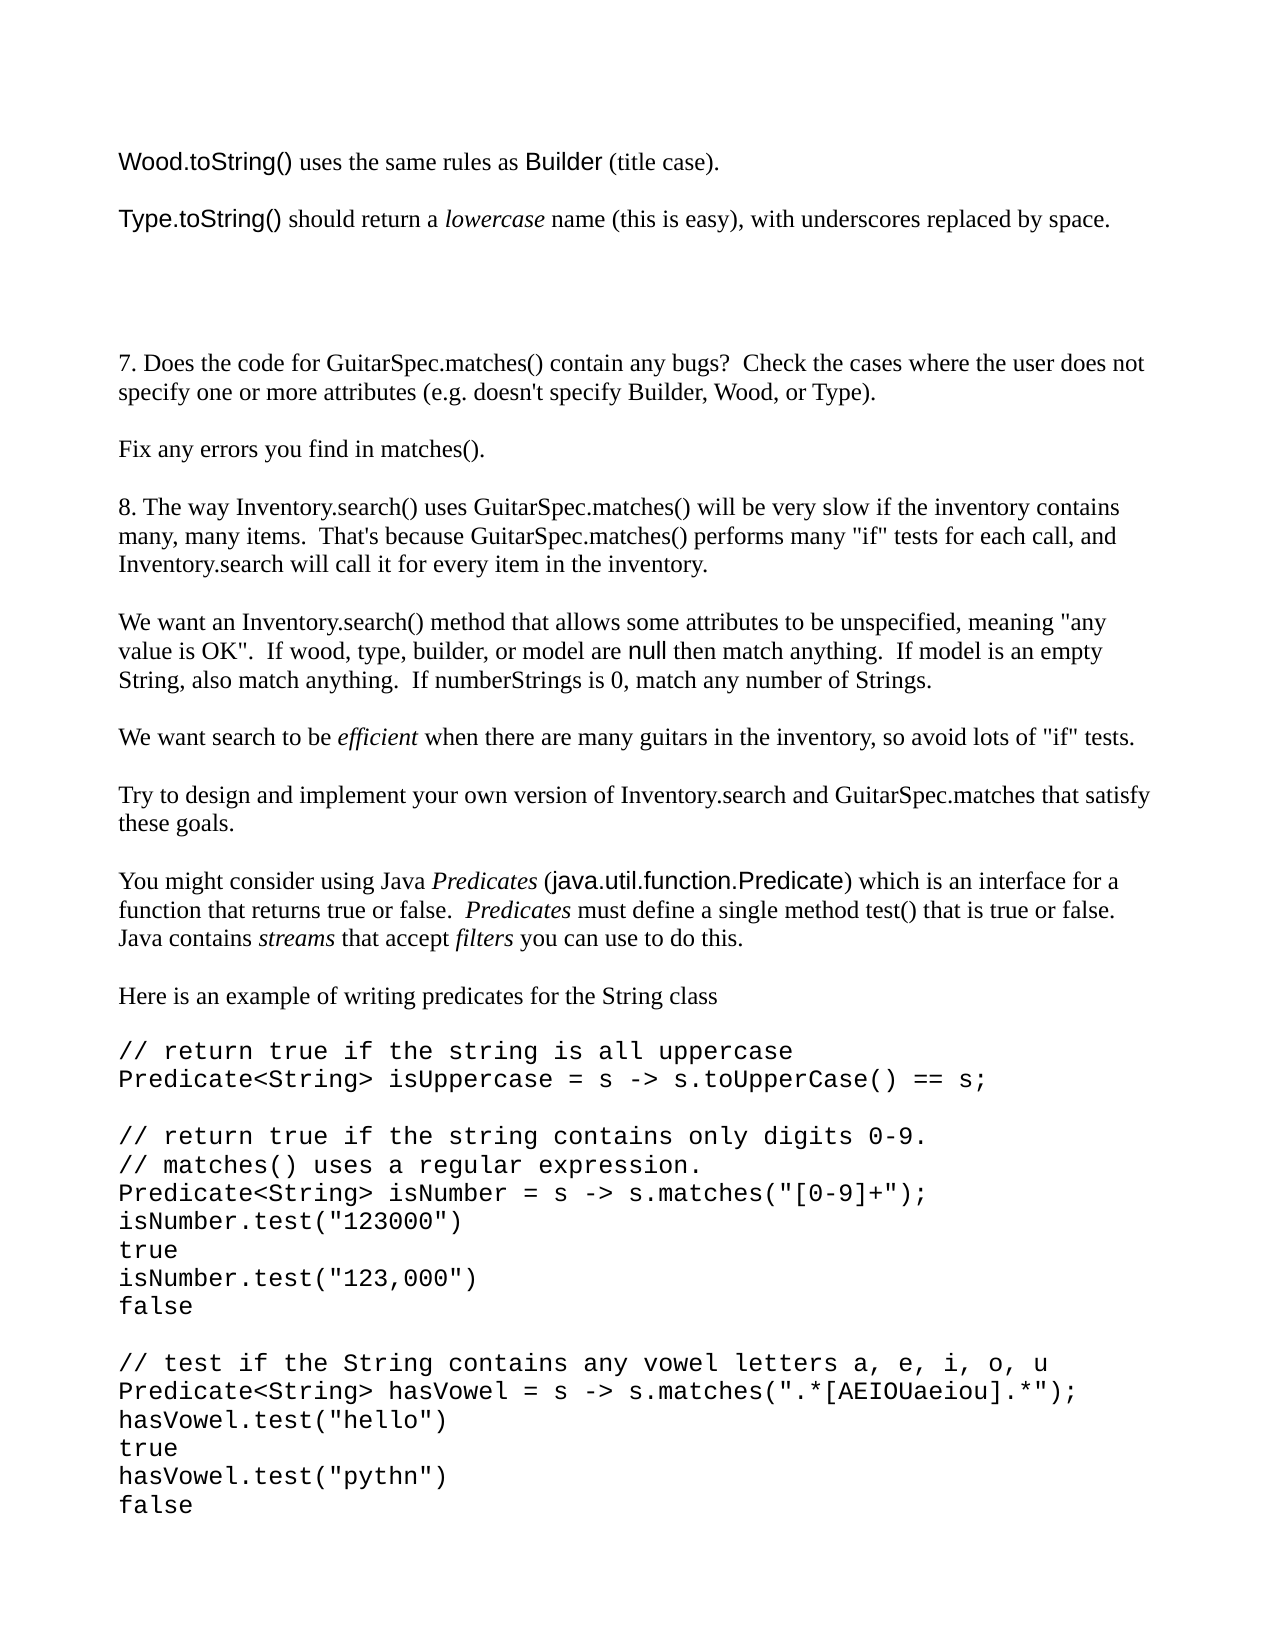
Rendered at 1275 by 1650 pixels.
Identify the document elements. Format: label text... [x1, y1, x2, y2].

text true [118, 1436, 1157, 1464]
text Here is an example of writing predicates for the String class [118, 981, 1157, 1010]
text // matches() uses a regular expression. [118, 1152, 1157, 1181]
text // return true if the string contains only digits 0-9. [118, 1124, 1157, 1152]
text isNumber.test("123,000") [118, 1266, 1157, 1294]
text You might consider using Java Predicates (java.util.function.Predicate) which is an interface for a function that returns true or false. Predicates must define a single method test() that is true or false. [118, 866, 1157, 923]
text Type.toString() should return a lowercase name (this is easy), with underscores replaced by space. [118, 204, 1157, 233]
text // test if the String contains any vowel letters a, e, i, o, u [118, 1351, 1157, 1379]
text Predicate<String> hasVowel = s -> s.matches(".*[AEIOUaeiou].*"); [118, 1379, 1157, 1407]
text false [118, 1492, 1157, 1521]
text true [118, 1237, 1157, 1266]
text Fix any errors you find in matches(). [118, 434, 1157, 463]
text We want an Inventory.search() method that allows some attributes to be unspecified, meaning "any value is OK". If wood, type, builder, or model are null then match anything. If model is an empty String, also match anything. If numberStrings is 0, match any number of Strings. [118, 607, 1157, 693]
text hasVowel.test("hello") [118, 1407, 1157, 1436]
text isNumber.test("123000") [118, 1209, 1157, 1237]
text false [118, 1294, 1157, 1322]
text Java contains streams that accept filters you can use to do this. [118, 923, 1157, 952]
text // return true if the string is all uppercase [118, 1038, 1157, 1067]
text 7. Does the code for GuitarSpec.matches() contain any bugs? Check the cases where the user does not specify one or more attributes (e.g. doesn't specify Builder, Wood, or Type). [118, 348, 1157, 406]
text Try to design and implement your own version of Inventory.search and GuitarSpec.matches that satisfy these goals. [118, 780, 1157, 837]
text 8. The way Inventory.search() uses GuitarSpec.matches() will be very slow if the inventory contains many, many items. That's because GuitarSpec.matches() performs many "if" tests for each call, and Inventory.search will call it for every item in the inventory. [118, 492, 1157, 578]
text We want search to be efficient when there are many guitars in the inventory, so avoid lots of "if" tests. [118, 722, 1157, 751]
text Predicate<String> isUppercase = s -> s.toUpperCase() == s; [118, 1067, 1157, 1095]
text Predicate<String> isNumber = s -> s.matches("[0-9]+"); [118, 1181, 1157, 1209]
text Wood.toString() uses the same rules as Builder (title case). [118, 147, 1157, 176]
text hasVowel.test("pythn") [118, 1464, 1157, 1492]
